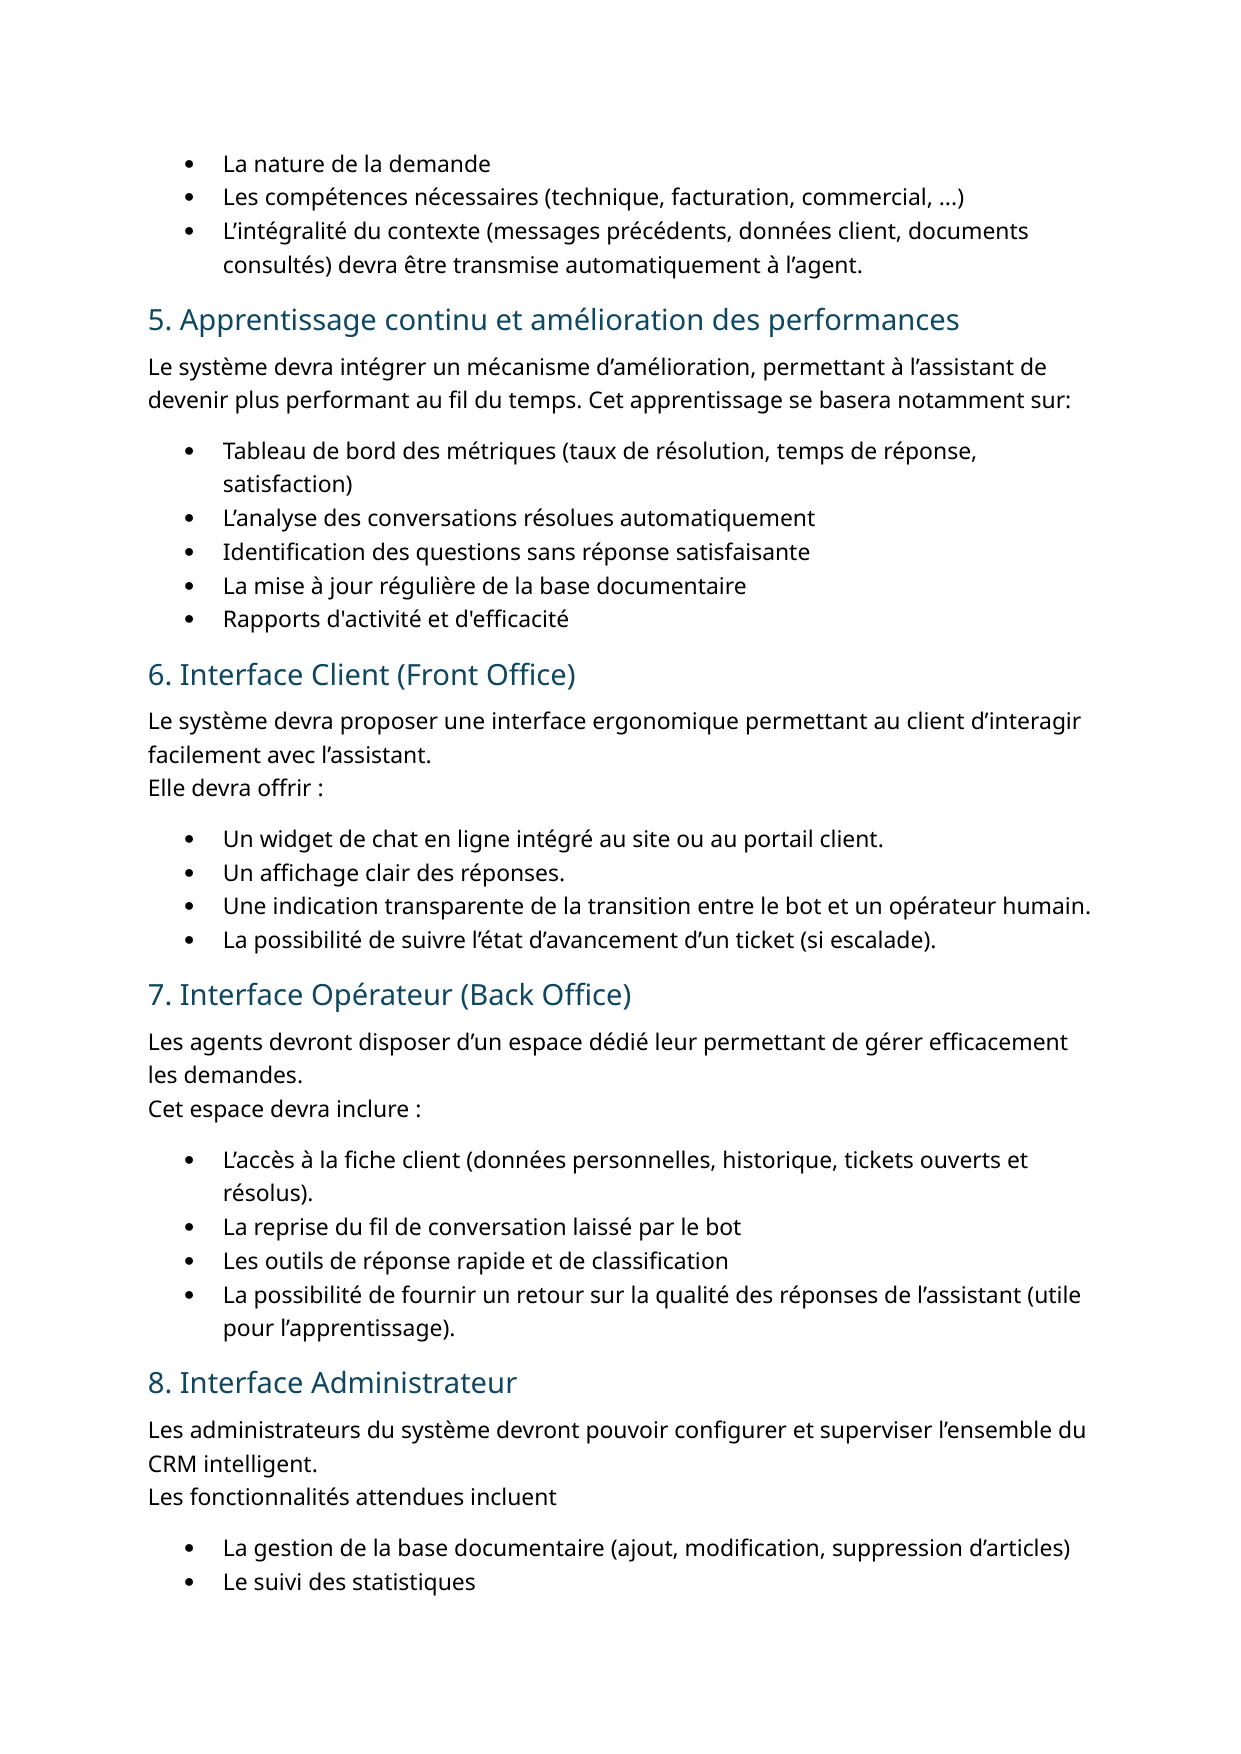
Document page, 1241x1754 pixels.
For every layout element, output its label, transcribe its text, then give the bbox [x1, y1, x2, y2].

text Le système devra intégrer un mécanisme d’amélioration, permettant à l’assistant de devenir plus performant au fil du temps. Cet apprentissage se basera notamment sur: [148, 350, 1093, 415]
list Les compétences nécessaires (technique, facturation, commercial, ...) [185, 181, 1093, 213]
text Les agents devront disposer d’un espace dédié leur permettant de gérer efficacement les demandes. Cet espace devra inclure : [148, 1026, 1093, 1124]
list La possibilité de suivre l’état d’avancement d’un ticket (si escalade). [185, 924, 1093, 955]
list La gestion de la base documentaire (ajout, modification, suppression d’articles) [185, 1532, 1093, 1563]
list La nature de la demande [185, 148, 1093, 179]
subtitle 8. Interface Administrateur [148, 1363, 1093, 1402]
list Un affichage clair des réponses. [185, 857, 1093, 888]
list Identification des questions sans réponse satisfaisante [185, 536, 1093, 567]
list Rapports d'activité et d'efficacité [185, 603, 1093, 634]
subtitle 6. Interface Client (Front Office) [148, 654, 1093, 693]
subtitle 7. Interface Opérateur (Back Office) [148, 974, 1093, 1014]
list L’accès à la fiche client (données personnelles, historique, tickets ouverts et résolus). [185, 1143, 1093, 1208]
list La possibilité de fournir un retour sur la qualité des réponses de l’assistant (utile pour l’apprentissage). [185, 1278, 1093, 1343]
list L’analyse des conversations résolues automatiquement [185, 502, 1093, 533]
subtitle 5. Apprentissage continu et amélioration des performances [148, 299, 1093, 339]
list Une indication transparente de la transition entre le bot et un opérateur humain. [185, 890, 1093, 922]
text Le système devra proposer une interface ergonomique permettant au client d’interagir facilement avec l’assistant. Elle devra offrir : [148, 705, 1093, 804]
list Tableau de bord des métriques (taux de résolution, temps de réponse, satisfaction) [185, 434, 1093, 499]
list Un widget de chat en ligne intégré au site ou au portail client. [185, 823, 1093, 854]
text Les administrateurs du système devront pouvoir configurer et superviser l’ensemble du CRM intelligent. Les fonctionnalités attendues incluent [148, 1414, 1093, 1513]
list Les outils de réponse rapide et de classification [185, 1245, 1093, 1276]
list Le suivi des statistiques [185, 1566, 1093, 1597]
list La mise à jour régulière de la base documentaire [185, 569, 1093, 601]
list L’intégralité du contexte (messages précédents, données client, documents consultés) devra être transmise automatiquement à l’agent. [185, 215, 1093, 280]
list La reprise du fil de conversation laissé par le bot [185, 1211, 1093, 1242]
